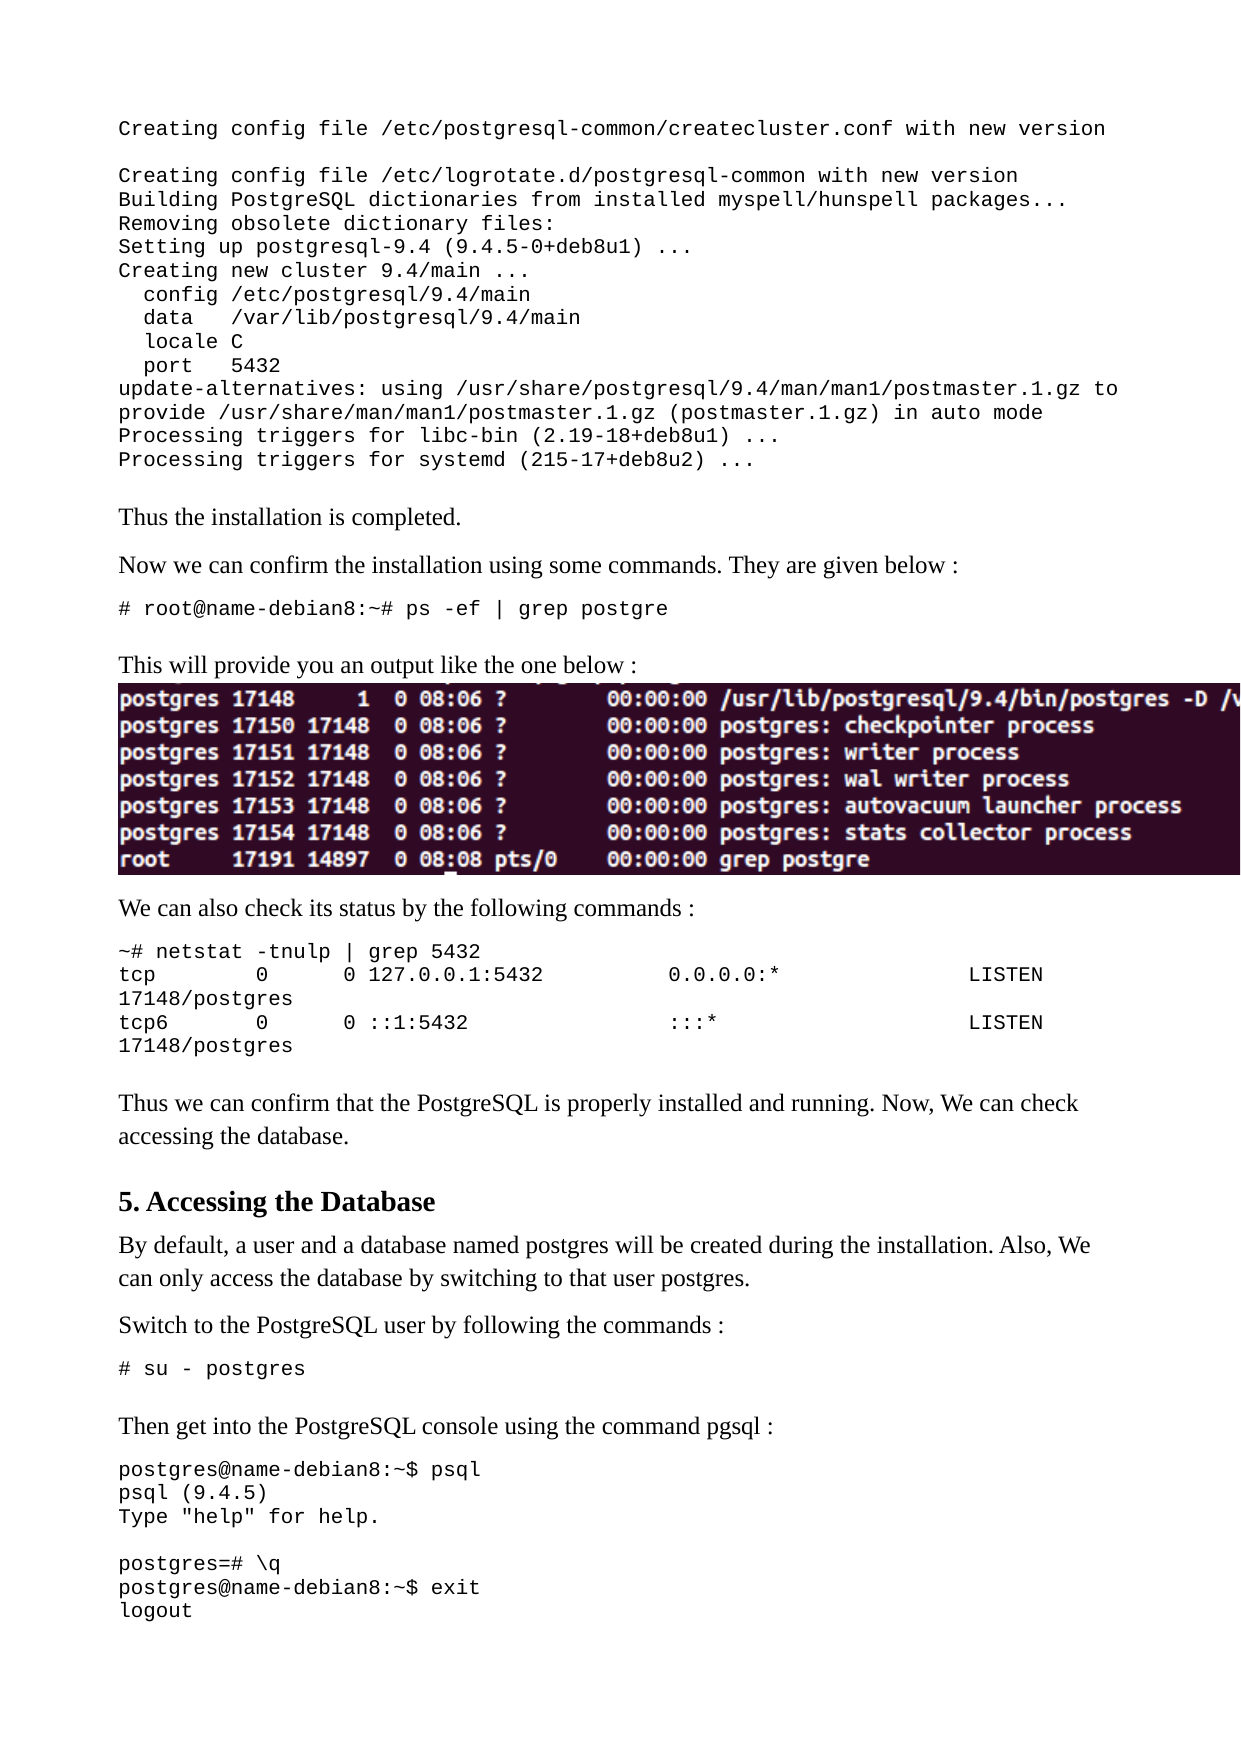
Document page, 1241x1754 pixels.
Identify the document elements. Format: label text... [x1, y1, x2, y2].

text Setting up postgresql-9.4 (9.4.5-0+deb8u1) ... [118, 236, 1122, 260]
text Removing obsolete dictionary files: [118, 213, 1122, 236]
text data /var/lib/postgresql/9.4/main [118, 307, 1122, 331]
text psql (9.4.5) [118, 1482, 1122, 1506]
text Creating config file /etc/postgresql-common/createcluster.conf with new version [118, 118, 1122, 142]
text ~# netstat -tnulp | grep 5432 [118, 941, 1122, 964]
text Then get into the PostgreSQL console using the command pgsql : [118, 1411, 1122, 1440]
text Now we can confirm the installation using some commands. They are given below : [118, 550, 1122, 579]
text Thus we can confirm that the PostgreSQL is properly installed and running. Now, We can check accessing the database. [118, 1088, 1122, 1150]
text Thus the installation is completed. [118, 502, 1122, 531]
picture [118, 683, 1241, 875]
text # su - postgres [118, 1358, 1122, 1382]
text Creating new cluster 9.4/main ... [118, 260, 1122, 284]
text tcp6 0 0 ::1:5432 :::* LISTEN 17148/postgres [118, 1012, 1122, 1059]
text port 5432 [118, 354, 1122, 378]
text config /etc/postgresql/9.4/main [118, 284, 1122, 307]
text We can also check its status by the following commands : [118, 893, 1122, 922]
text update-alternatives: using /usr/share/postgresql/9.4/man/man1/postmaster.1.gz to provide /usr/share/man/man1/postmaster.1.gz (postmaster.1.gz) in auto mode [118, 378, 1122, 426]
text Processing triggers for libc-bin (2.19-18+deb8u1) ... [118, 426, 1122, 449]
text Type "help" for help. [118, 1506, 1122, 1529]
text This will provide you an output like the one below : [118, 651, 1122, 683]
text Creating config file /etc/logrotate.d/postgresql-common with new version [118, 165, 1122, 189]
text Building PostgreSQL dictionaries from installed myspell/hunspell packages... [118, 189, 1122, 213]
subtitle 5. Accessing the Database [118, 1184, 1122, 1217]
text postgres@name-debian8:~$ psql [118, 1459, 1122, 1482]
text # root@name-debian8:~# ps -ef | grep postgre [118, 597, 1122, 621]
text By default, a user and a database named postgres will be created during the installation. Also, We can only access the database by switching to that user postgres. [118, 1230, 1122, 1291]
text Processing triggers for systemd (215-17+deb8u2) ... [118, 449, 1122, 473]
text logout [118, 1601, 1122, 1624]
text postgres=# \q [118, 1553, 1122, 1577]
text Switch to the PostgreSQL user by following the commands : [118, 1310, 1122, 1339]
text locale C [118, 331, 1122, 354]
text tcp 0 0 127.0.0.1:5432 0.0.0.0:* LISTEN 17148/postgres [118, 964, 1122, 1012]
text postgres@name-debian8:~$ exit [118, 1577, 1122, 1601]
